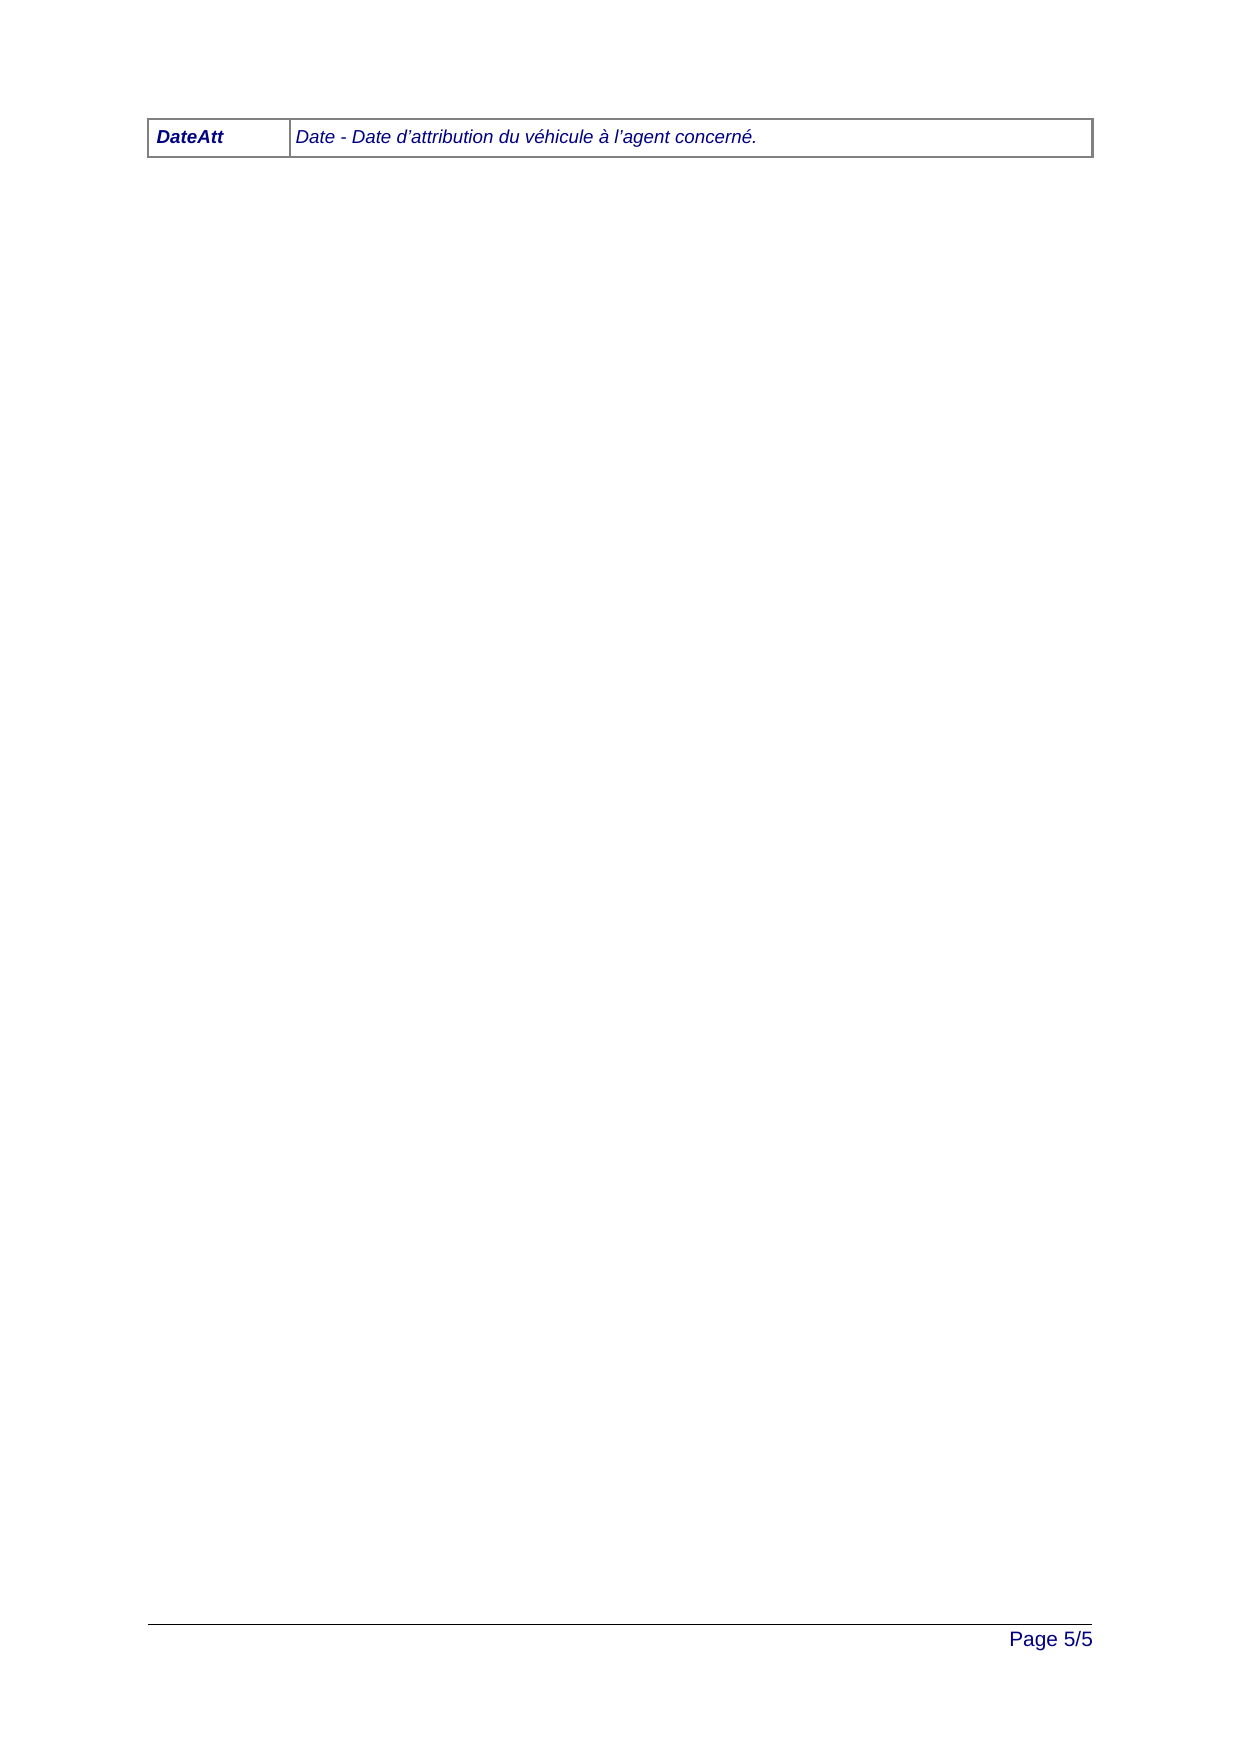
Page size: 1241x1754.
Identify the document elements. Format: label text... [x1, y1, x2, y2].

table_cell Date - Date d’attribution du véhicule à l’agent concerné. [291, 120, 1091, 156]
table_cell DateAtt [149, 120, 289, 156]
